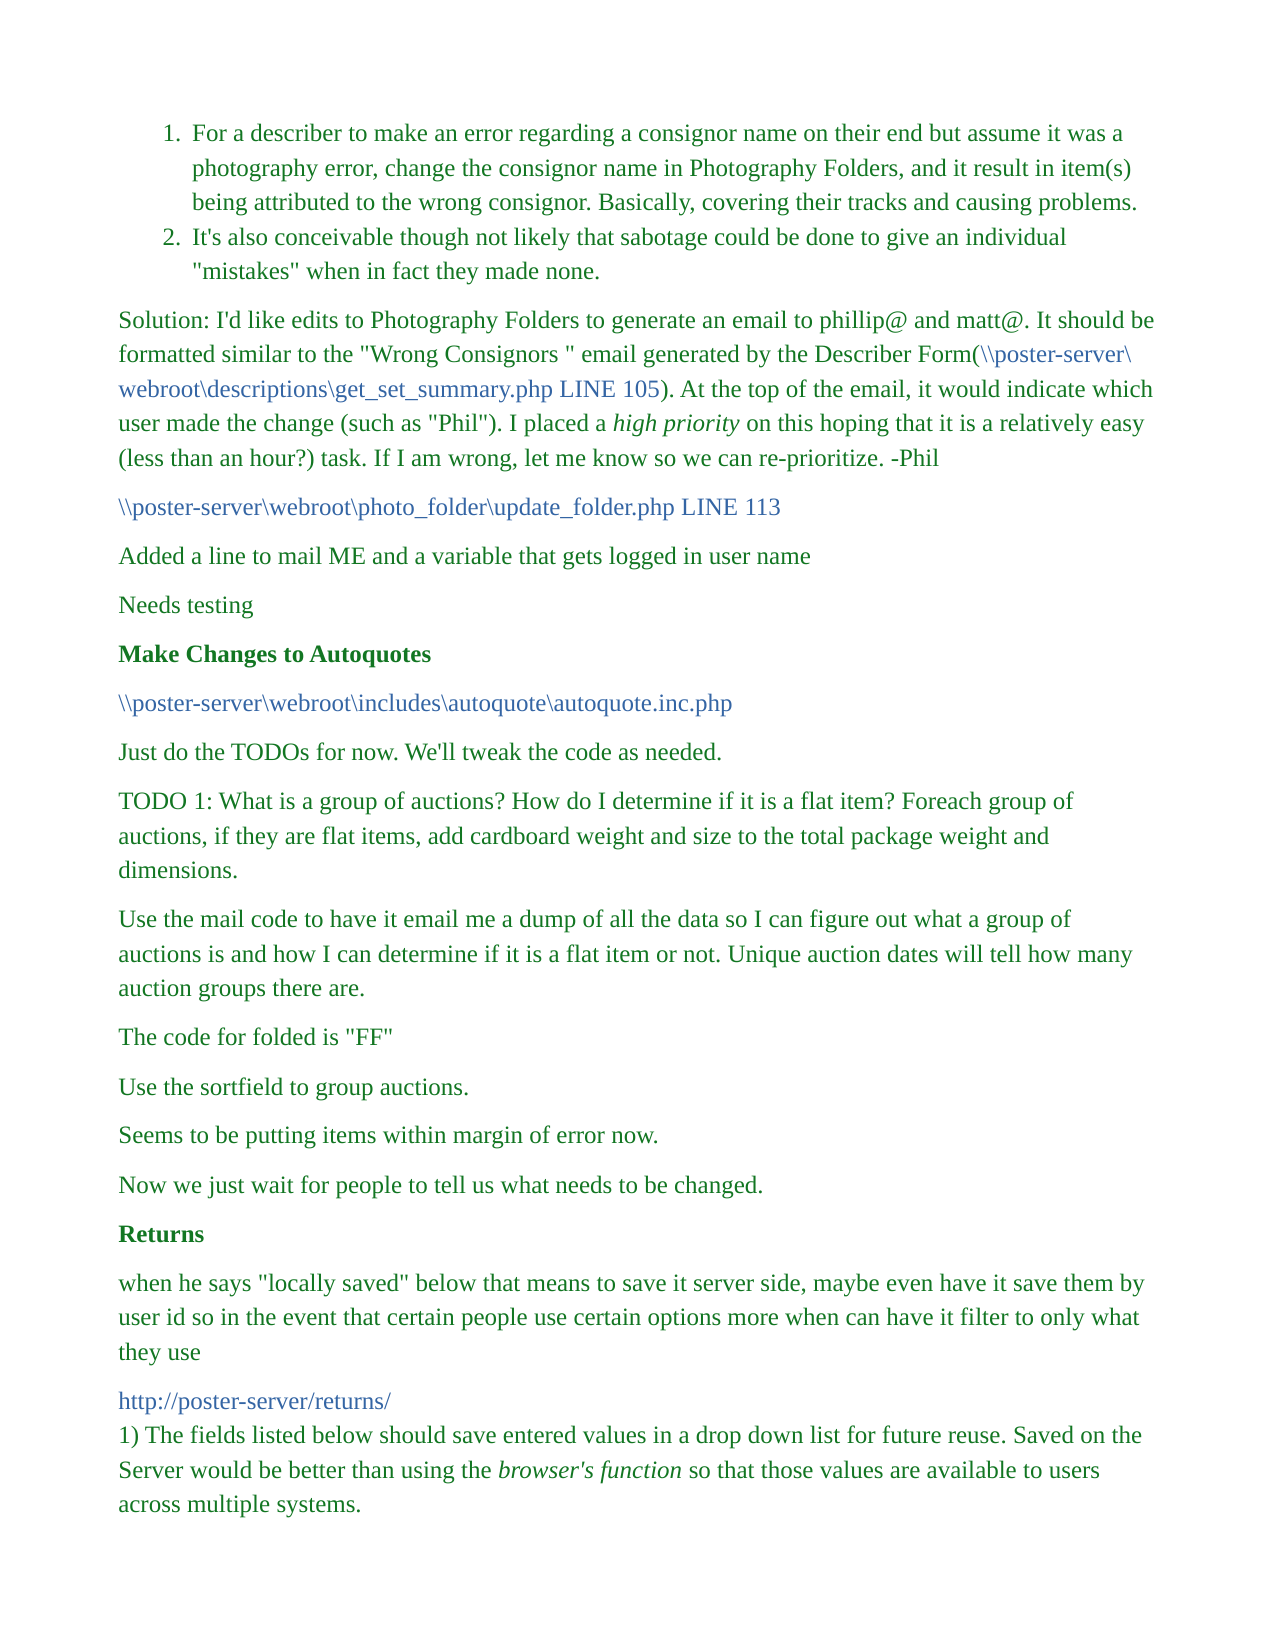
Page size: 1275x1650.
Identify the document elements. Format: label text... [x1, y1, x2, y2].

text Seems to be putting items within margin of error now. [118, 1121, 1157, 1149]
text Needs testing [118, 590, 1157, 619]
text TODO 1: What is a group of auctions? How do I determine if it is a flat item? Foreach group of auctions, if they are flat items, add cardboard weight and size to the total package weight and dimensions. [118, 786, 1157, 884]
text Solution: I'd like edits to Photography Folders to generate an email to phillip@ and matt@. It should be formatted similar to the "Wrong Consignors " email generated by the Describer Form(\\poster-server\webroot\descriptions\get_set_summary.php LINE 105). At the top of the email, it would indicate which user made the change (such as "Phil"). I placed a high priority on this hoping that it is a relatively easy (less than an hour?) task. If I am wrong, let me know so we can re-prioritize. -Phil [118, 305, 1157, 472]
text Now we just wait for people to tell us what needs to be changed. [118, 1170, 1157, 1198]
text \\poster-server\webroot\photo_folder\update_folder.php LINE 113 [118, 492, 1157, 521]
text http://poster-server/returns/ 1) The fields listed below should save entered values in a drop down list for future reuse. Saved on the Server would be better than using the browser's function so that those values are available to users across multiple systems. [118, 1386, 1157, 1518]
text Use the sortfield to group auctions. [118, 1072, 1157, 1100]
text \\poster-server\webroot\includes\autoquote\autoquote.inc.php [118, 688, 1157, 717]
text Added a line to mail ME and a variable that gets logged in user name [118, 541, 1157, 570]
text Make Changes to Autoquotes [118, 639, 1157, 668]
text Returns [118, 1219, 1157, 1247]
text Use the mail code to have it email me a dump of all the data so I can figure out what a group of auctions is and how I can determine if it is a flat item or not. Unique auction dates will tell how many auction groups there are. [118, 904, 1157, 1002]
text The code for folded is "FF" [118, 1022, 1157, 1051]
list For a describer to make an error regarding a consignor name on their end but assume it was a photography error, change the consignor name in Photography Folders, and it result in item(s) being attributed to the wrong consignor. Basically, covering their tracks and causing problems. [162, 118, 1157, 216]
list It's also conceivable though not likely that sabotage could be done to give an individual "mistakes" when in fact they made none. [162, 222, 1157, 285]
text Just do the TODOs for now. We'll tweak the code as needed. [118, 737, 1157, 766]
text when he says "locally saved" below that means to save it server side, maybe even have it save them by user id so in the event that certain people use certain options more when can have it filter to only what they use [118, 1268, 1157, 1366]
